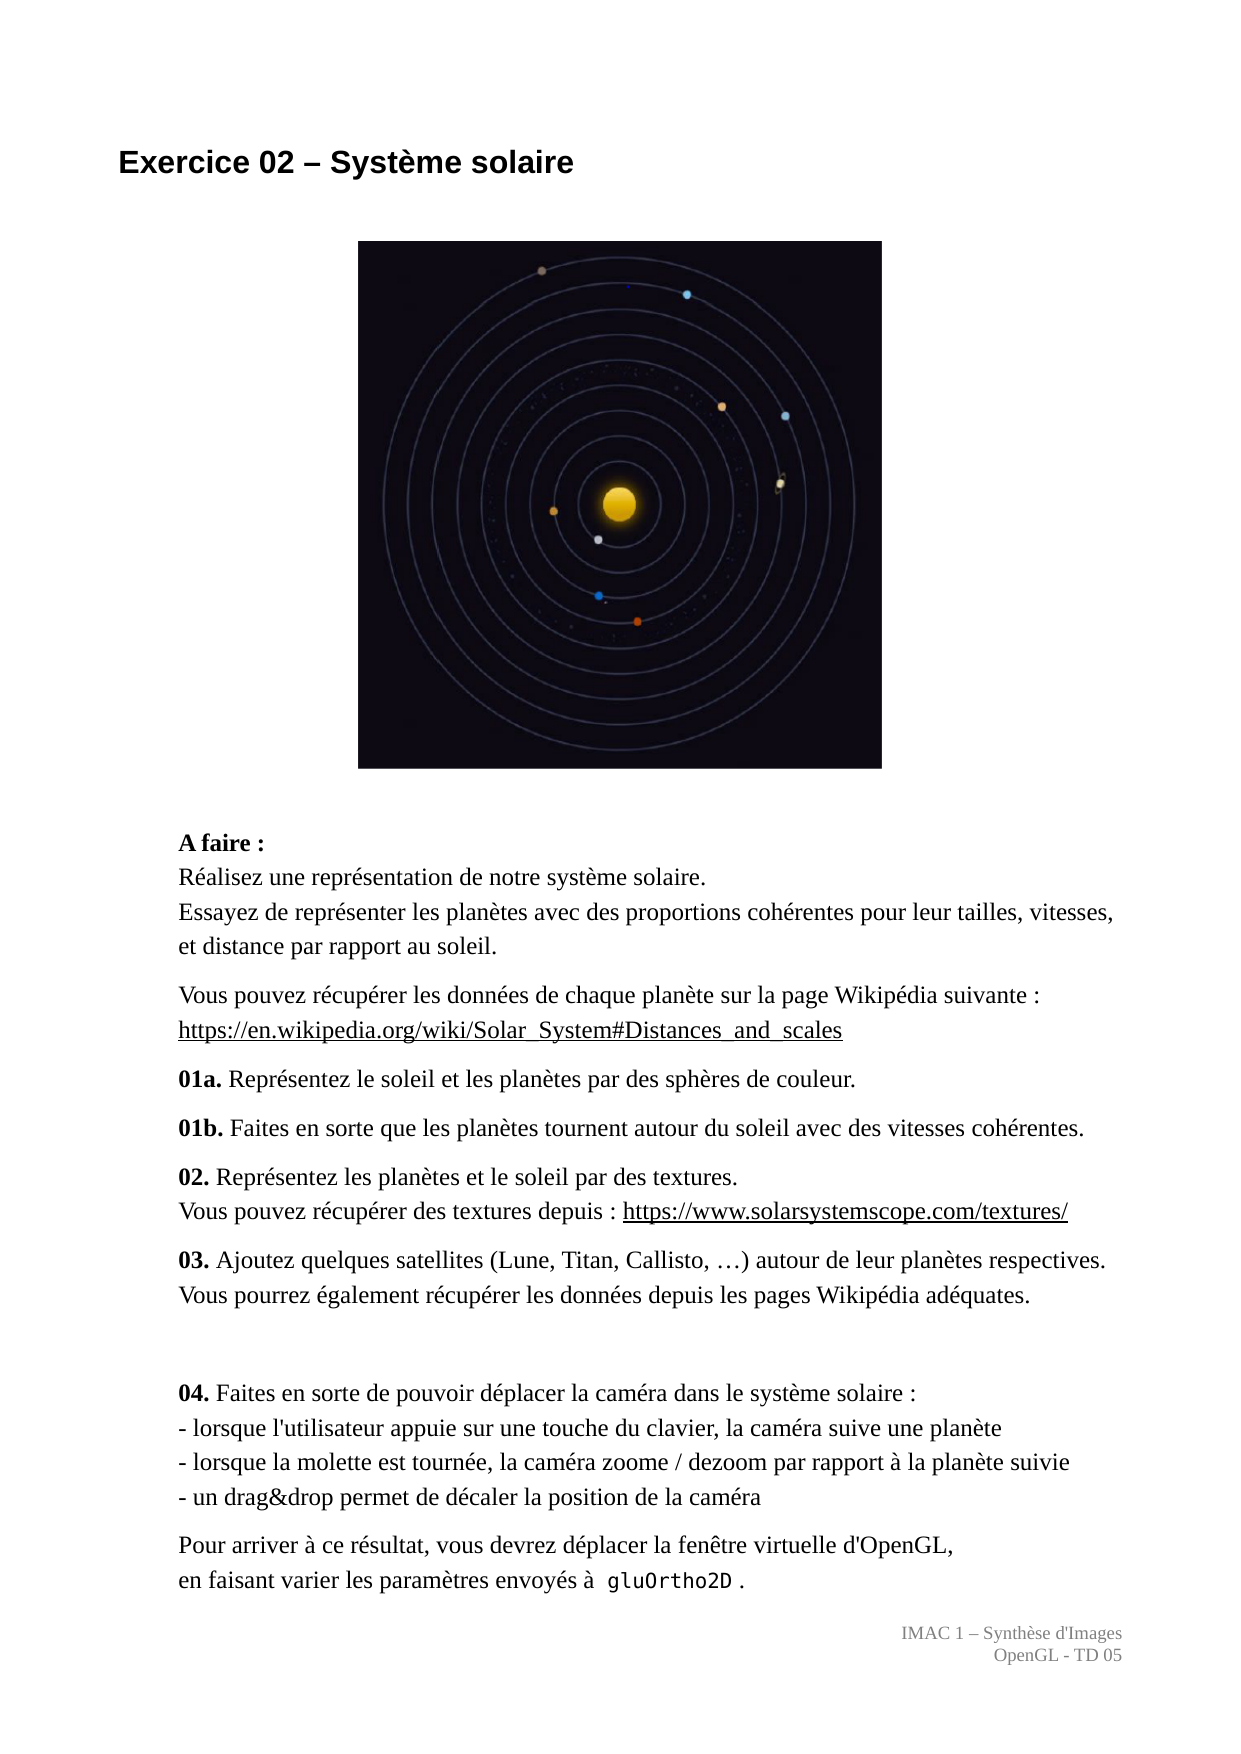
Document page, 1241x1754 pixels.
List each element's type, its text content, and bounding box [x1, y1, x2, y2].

text 01a. Représentez le soleil et les planètes par des sphères de couleur. [178, 1064, 1122, 1093]
subtitle Exercice 02 – Système solaire [118, 143, 1122, 180]
picture [355, 241, 886, 773]
text 03. Ajoutez quelques satellites (Lune, Titan, Callisto, …) autour de leur planètes respectives. Vous pourrez également récupérer les données depuis les pages Wikipédia adéquates. [178, 1246, 1122, 1309]
text Pour arriver à ce résultat, vous devrez déplacer la fenêtre virtuelle d'OpenGL, en faisant varier les paramètres envoyés à gluOrtho2D . [178, 1531, 1122, 1594]
text Vous pouvez récupérer les données de chaque planète sur la page Wikipédia suivante : https://en.wikipedia.org/wiki/Solar_System#Distances_and_scales [178, 980, 1122, 1043]
text 04. Faites en sorte de pouvoir déplacer la caméra dans le système solaire : - lorsque l'utilisateur appuie sur une touche du clavier, la caméra suive une planète - lorsque la molette est tournée, la caméra zoome / dezoom par rapport à la planète suivie - un drag&drop permet de décaler la position de la caméra [178, 1378, 1122, 1510]
text 02. Représentez les planètes et le soleil par des textures. Vous pouvez récupérer des textures depuis : https://www.solarsystemscope.com/textures/ [178, 1162, 1122, 1225]
text A faire : Réalisez une représentation de notre système solaire. Essayez de représenter les planètes avec des proportions cohérentes pour leur tailles, vitesses, et distance par rapport au soleil. [178, 828, 1122, 960]
text 01b. Faites en sorte que les planètes tournent autour du soleil avec des vitesses cohérentes. [178, 1113, 1122, 1142]
